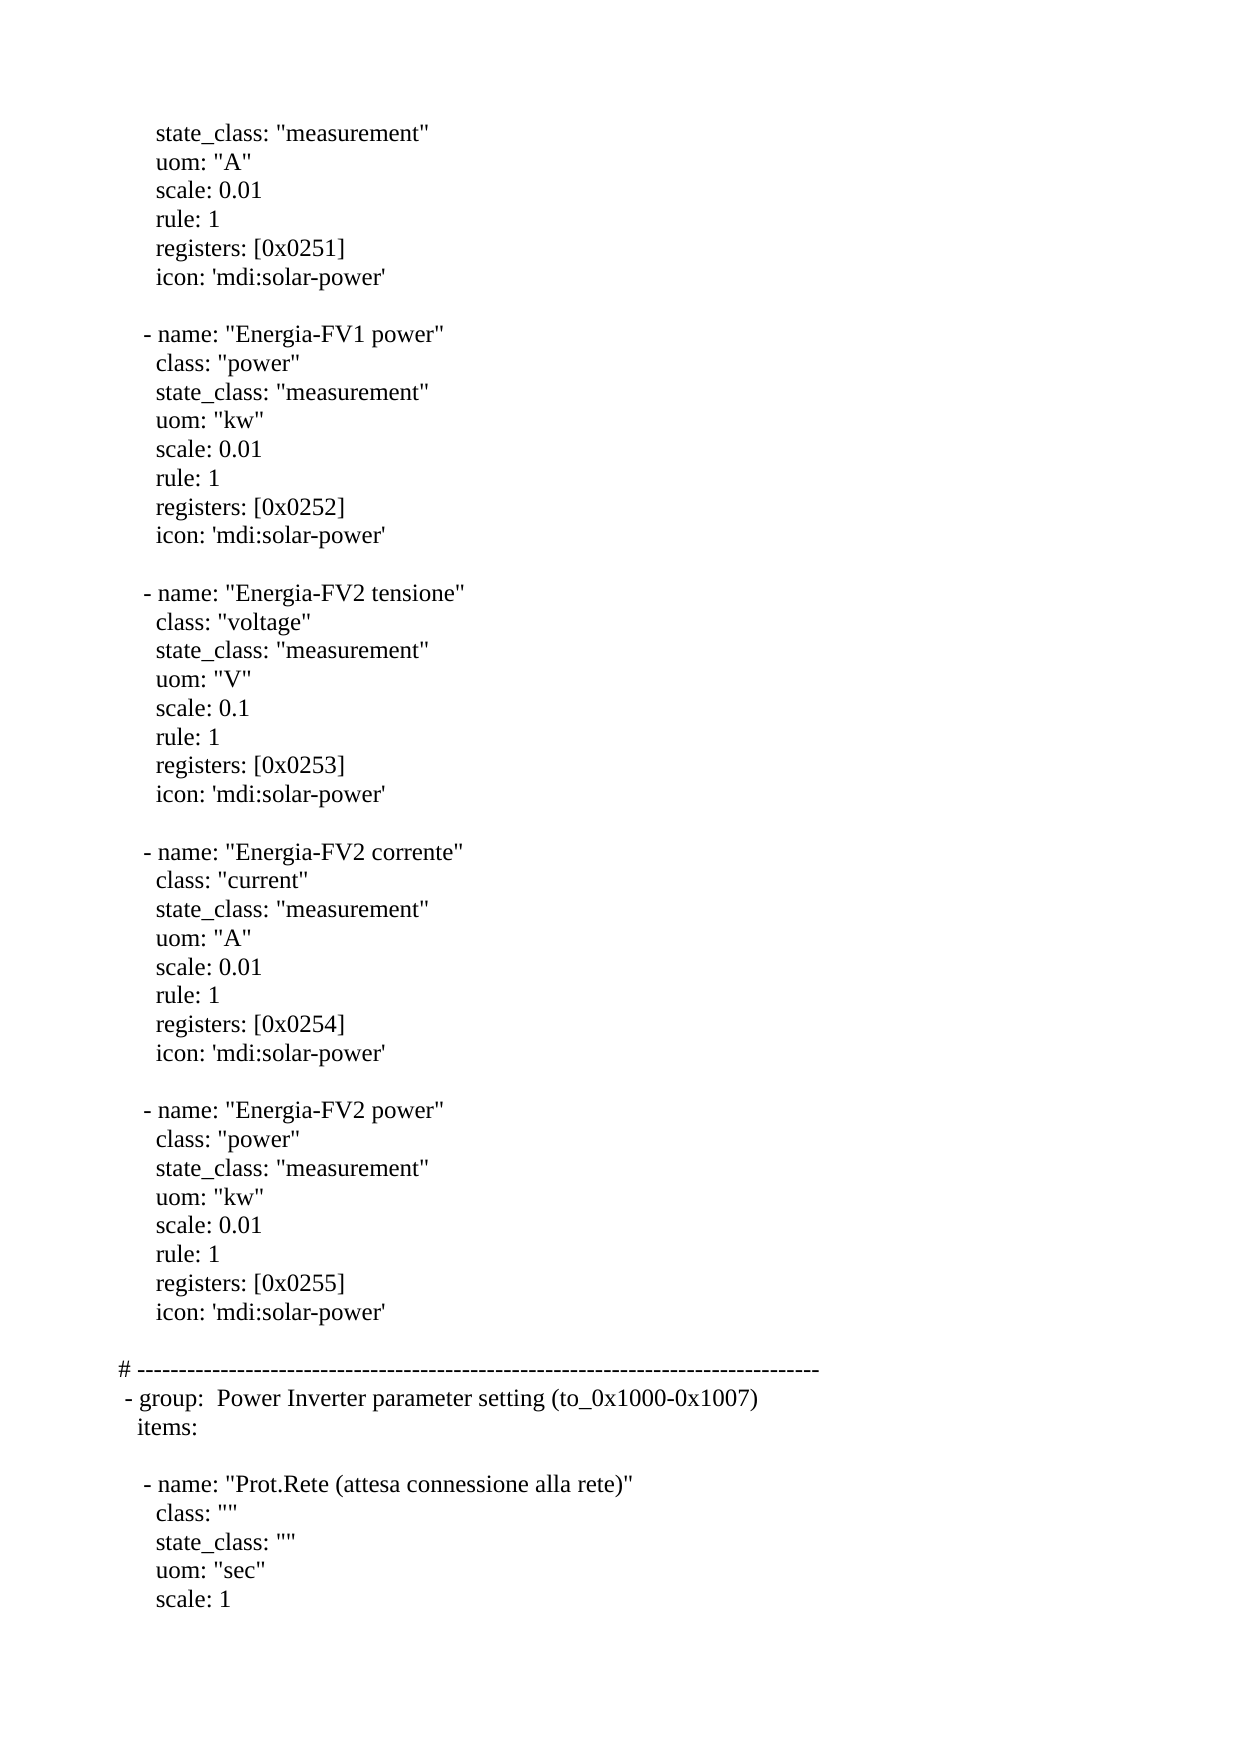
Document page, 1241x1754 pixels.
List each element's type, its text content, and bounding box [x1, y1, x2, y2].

text class: "power" [118, 348, 1122, 377]
text class: "" [118, 1498, 1122, 1527]
text - name: "Energia-FV2 power" [118, 1096, 1122, 1124]
text registers: [0x0251] [118, 233, 1122, 262]
text state_class: "measurement" [118, 377, 1122, 406]
text icon: 'mdi:solar-power' [118, 1297, 1122, 1326]
text uom: "kw" [118, 1182, 1122, 1211]
text scale: 0.01 [118, 952, 1122, 981]
text registers: [0x0253] [118, 751, 1122, 779]
text rule: 1 [118, 722, 1122, 751]
text uom: "kw" [118, 406, 1122, 434]
text icon: 'mdi:solar-power' [118, 262, 1122, 291]
text registers: [0x0254] [118, 1009, 1122, 1038]
text icon: 'mdi:solar-power' [118, 779, 1122, 808]
text - group: Power Inverter parameter setting (to_0x1000-0x1007) [118, 1383, 1122, 1412]
text state_class: "measurement" [118, 894, 1122, 923]
text state_class: "" [118, 1527, 1122, 1556]
text uom: "A" [118, 923, 1122, 952]
text registers: [0x0255] [118, 1268, 1122, 1297]
text scale: 0.01 [118, 434, 1122, 463]
text scale: 0.01 [118, 176, 1122, 204]
text rule: 1 [118, 981, 1122, 1009]
text icon: 'mdi:solar-power' [118, 521, 1122, 549]
text rule: 1 [118, 1239, 1122, 1268]
text - name: "Prot.Rete (attesa connessione alla rete)" [118, 1469, 1122, 1498]
text - name: "Energia-FV2 tensione" [118, 578, 1122, 607]
text rule: 1 [118, 463, 1122, 492]
text state_class: "measurement" [118, 1153, 1122, 1182]
text uom: "V" [118, 664, 1122, 693]
text state_class: "measurement" [118, 118, 1122, 147]
text class: "power" [118, 1124, 1122, 1153]
text icon: 'mdi:solar-power' [118, 1038, 1122, 1067]
text items: [118, 1412, 1122, 1441]
text uom: "A" [118, 147, 1122, 176]
text - name: "Energia-FV2 corrente" [118, 837, 1122, 866]
text class: "current" [118, 866, 1122, 894]
text class: "voltage" [118, 607, 1122, 636]
text scale: 0.1 [118, 693, 1122, 722]
text uom: "sec" [118, 1556, 1122, 1584]
text scale: 0.01 [118, 1211, 1122, 1239]
text state_class: "measurement" [118, 636, 1122, 664]
text - name: "Energia-FV1 power" [118, 319, 1122, 348]
text rule: 1 [118, 204, 1122, 233]
text scale: 1 [118, 1584, 1122, 1613]
text registers: [0x0252] [118, 492, 1122, 521]
text # ---------------------------------------------------------------------------------- [118, 1354, 1122, 1383]
